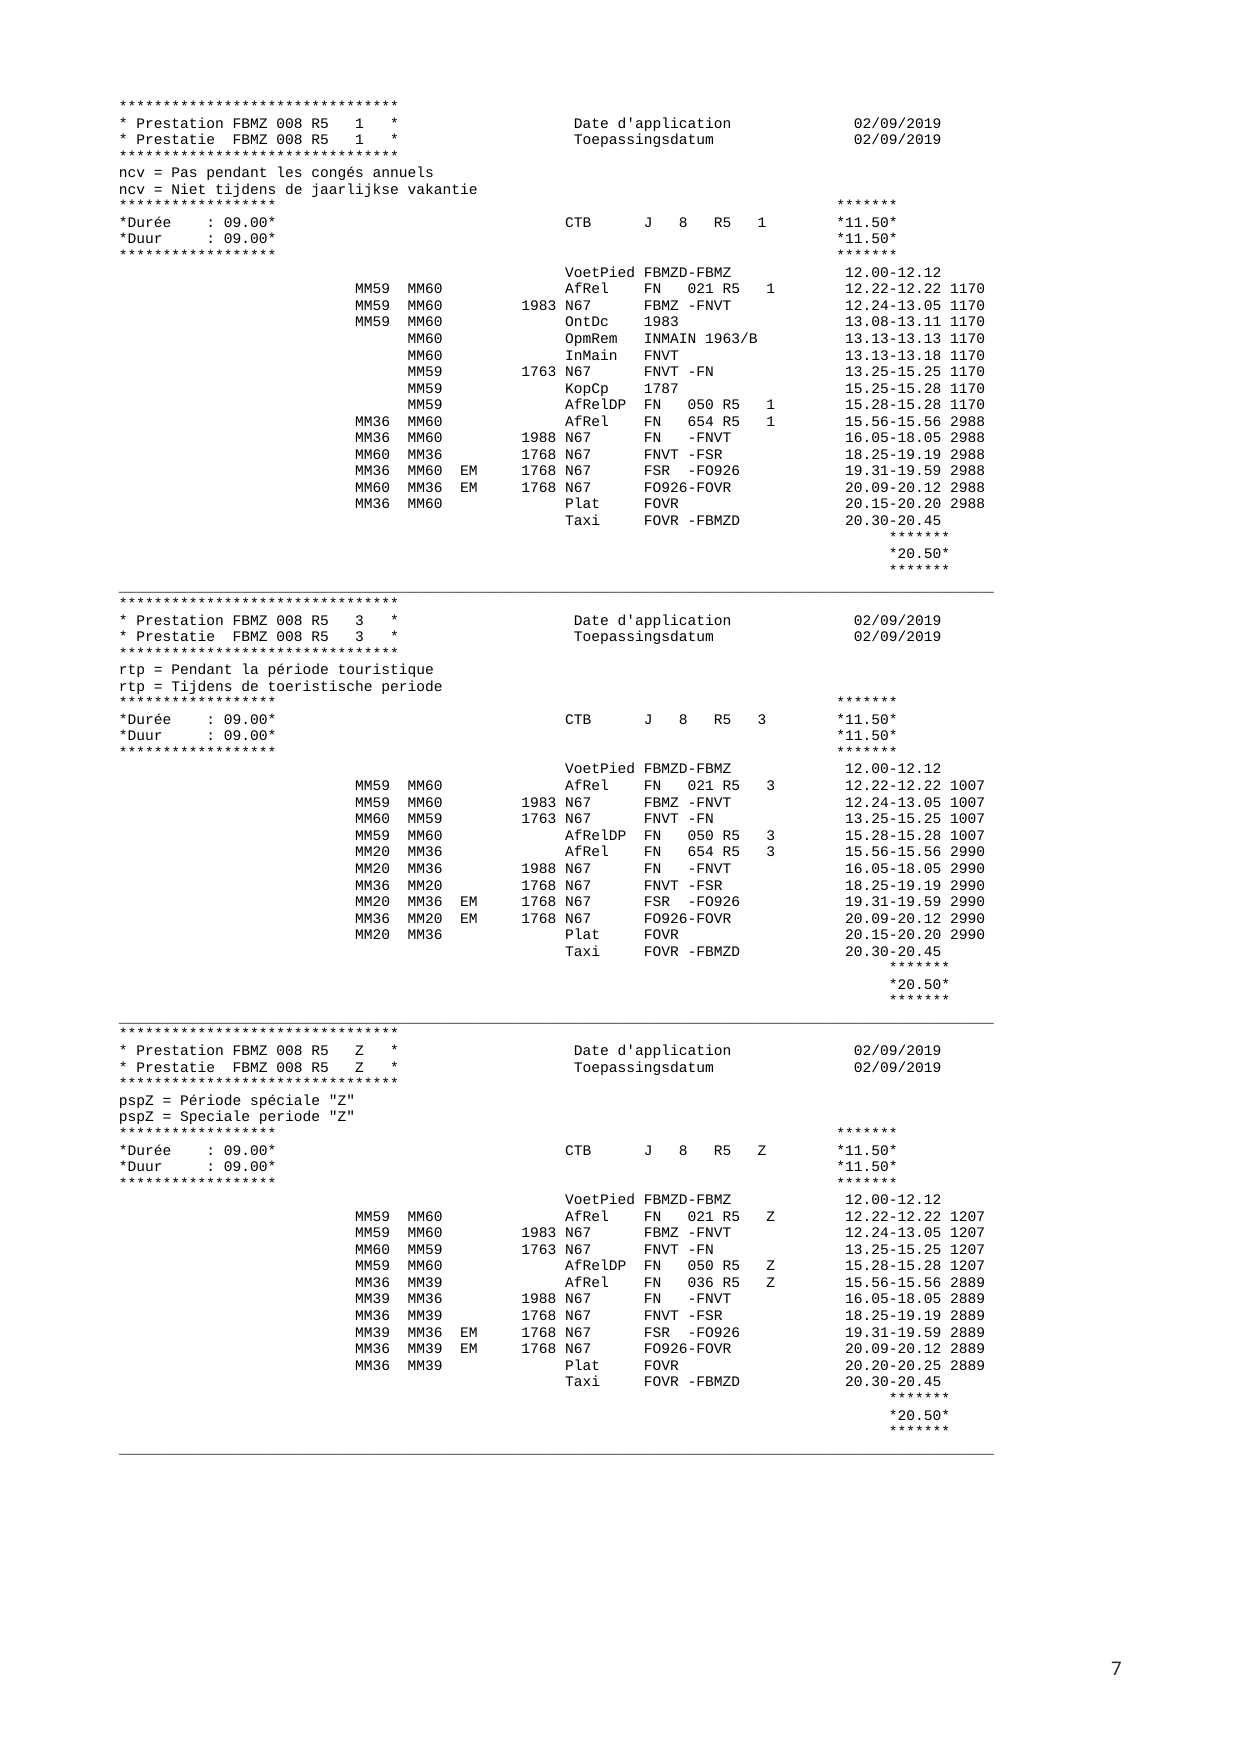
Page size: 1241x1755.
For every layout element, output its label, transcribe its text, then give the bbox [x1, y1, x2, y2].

text ******************************** * Prestation FBMZ 008 R5 3 * Date d'application 02/09/2019 * Prestatie FBMZ 008 R5 3 * Toepassingsdatum 02/09/2019 ******************************** rtp = Pendant la période touristique rtp = Tijdens de toeristische periode ****************** ******* *Durée : 09.00* CTB J 8 R5 3 *11.50* *Duur : 09.00* *11.50* ****************** ******* VoetPied FBMZD-FBMZ 12.00-12.12 MM59 MM60 AfRel FN 021 R5 3 12.22-12.22 1007 MM59 MM60 1983 N67 FBMZ -FNVT 12.24-13.05 1007 MM60 MM59 1763 N67 FNVT -FN 13.25-15.25 1007 MM59 MM60 AfRelDP FN 050 R5 3 15.28-15.28 1007 MM20 MM36 AfRel FN 654 R5 3 15.56-15.56 2990 MM20 MM36 1988 N67 FN -FNVT 16.05-18.05 2990 MM36 MM20 1768 N67 FNVT -FSR 18.25-19.19 2990 MM20 MM36 EM 1768 N67 FSR -FO926 19.31-19.59 2990 MM36 MM20 EM 1768 N67 FO926-FOVR 20.09-20.12 2990 MM20 MM36 Plat FOVR 20.15-20.20 2990 Taxi FOVR -FBMZD 20.30-20.45 ******* *20.50* ******* ____________________________________________________________________________________________________ [119, 596, 1122, 1027]
text ******************************** * Prestation FBMZ 008 R5 1 * Date d'application 02/09/2019 * Prestatie FBMZ 008 R5 1 * Toepassingsdatum 02/09/2019 ******************************** ncv = Pas pendant les congés annuels ncv = Niet tijdens de jaarlijkse vakantie ****************** ******* *Durée : 09.00* CTB J 8 R5 1 *11.50* *Duur : 09.00* *11.50* ****************** ******* VoetPied FBMZD-FBMZ 12.00-12.12 MM59 MM60 AfRel FN 021 R5 1 12.22-12.22 1170 MM59 MM60 1983 N67 FBMZ -FNVT 12.24-13.05 1170 MM59 MM60 OntDc 1983 13.08-13.11 1170 MM60 OpmRem INMAIN 1963/B 13.13-13.13 1170 MM60 InMain FNVT 13.13-13.18 1170 MM59 1763 N67 FNVT -FN 13.25-15.25 1170 MM59 KopCp 1787 15.25-15.28 1170 MM59 AfRelDP FN 050 R5 1 15.28-15.28 1170 MM36 MM60 AfRel FN 654 R5 1 15.56-15.56 2988 MM36 MM60 1988 N67 FN -FNVT 16.05-18.05 2988 MM60 MM36 1768 N67 FNVT -FSR 18.25-19.19 2988 MM36 MM60 EM 1768 N67 FSR -FO926 19.31-19.59 2988 MM60 MM36 EM 1768 N67 FO926-FOVR 20.09-20.12 2988 MM36 MM60 Plat FOVR 20.15-20.20 2988 Taxi FOVR -FBMZD 20.30-20.45 ******* *20.50* ******* ____________________________________________________________________________________________________ [119, 99, 1122, 596]
text ******************************** * Prestation FBMZ 008 R5 Z * Date d'application 02/09/2019 * Prestatie FBMZ 008 R5 Z * Toepassingsdatum 02/09/2019 ******************************** pspZ = Période spéciale "Z" pspZ = Speciale periode "Z" ****************** ******* *Durée : 09.00* CTB J 8 R5 Z *11.50* *Duur : 09.00* *11.50* ****************** ******* VoetPied FBMZD-FBMZ 12.00-12.12 MM59 MM60 AfRel FN 021 R5 Z 12.22-12.22 1207 MM59 MM60 1983 N67 FBMZ -FNVT 12.24-13.05 1207 MM60 MM59 1763 N67 FNVT -FN 13.25-15.25 1207 MM59 MM60 AfRelDP FN 050 R5 Z 15.28-15.28 1207 MM36 MM39 AfRel FN 036 R5 Z 15.56-15.56 2889 MM39 MM36 1988 N67 FN -FNVT 16.05-18.05 2889 MM36 MM39 1768 N67 FNVT -FSR 18.25-19.19 2889 MM39 MM36 EM 1768 N67 FSR -FO926 19.31-19.59 2889 MM36 MM39 EM 1768 N67 FO926-FOVR 20.09-20.12 2889 MM36 MM39 Plat FOVR 20.20-20.25 2889 Taxi FOVR -FBMZD 20.30-20.45 ******* *20.50* ******* ____________________________________________________________________________________________________ [119, 1027, 1122, 1457]
